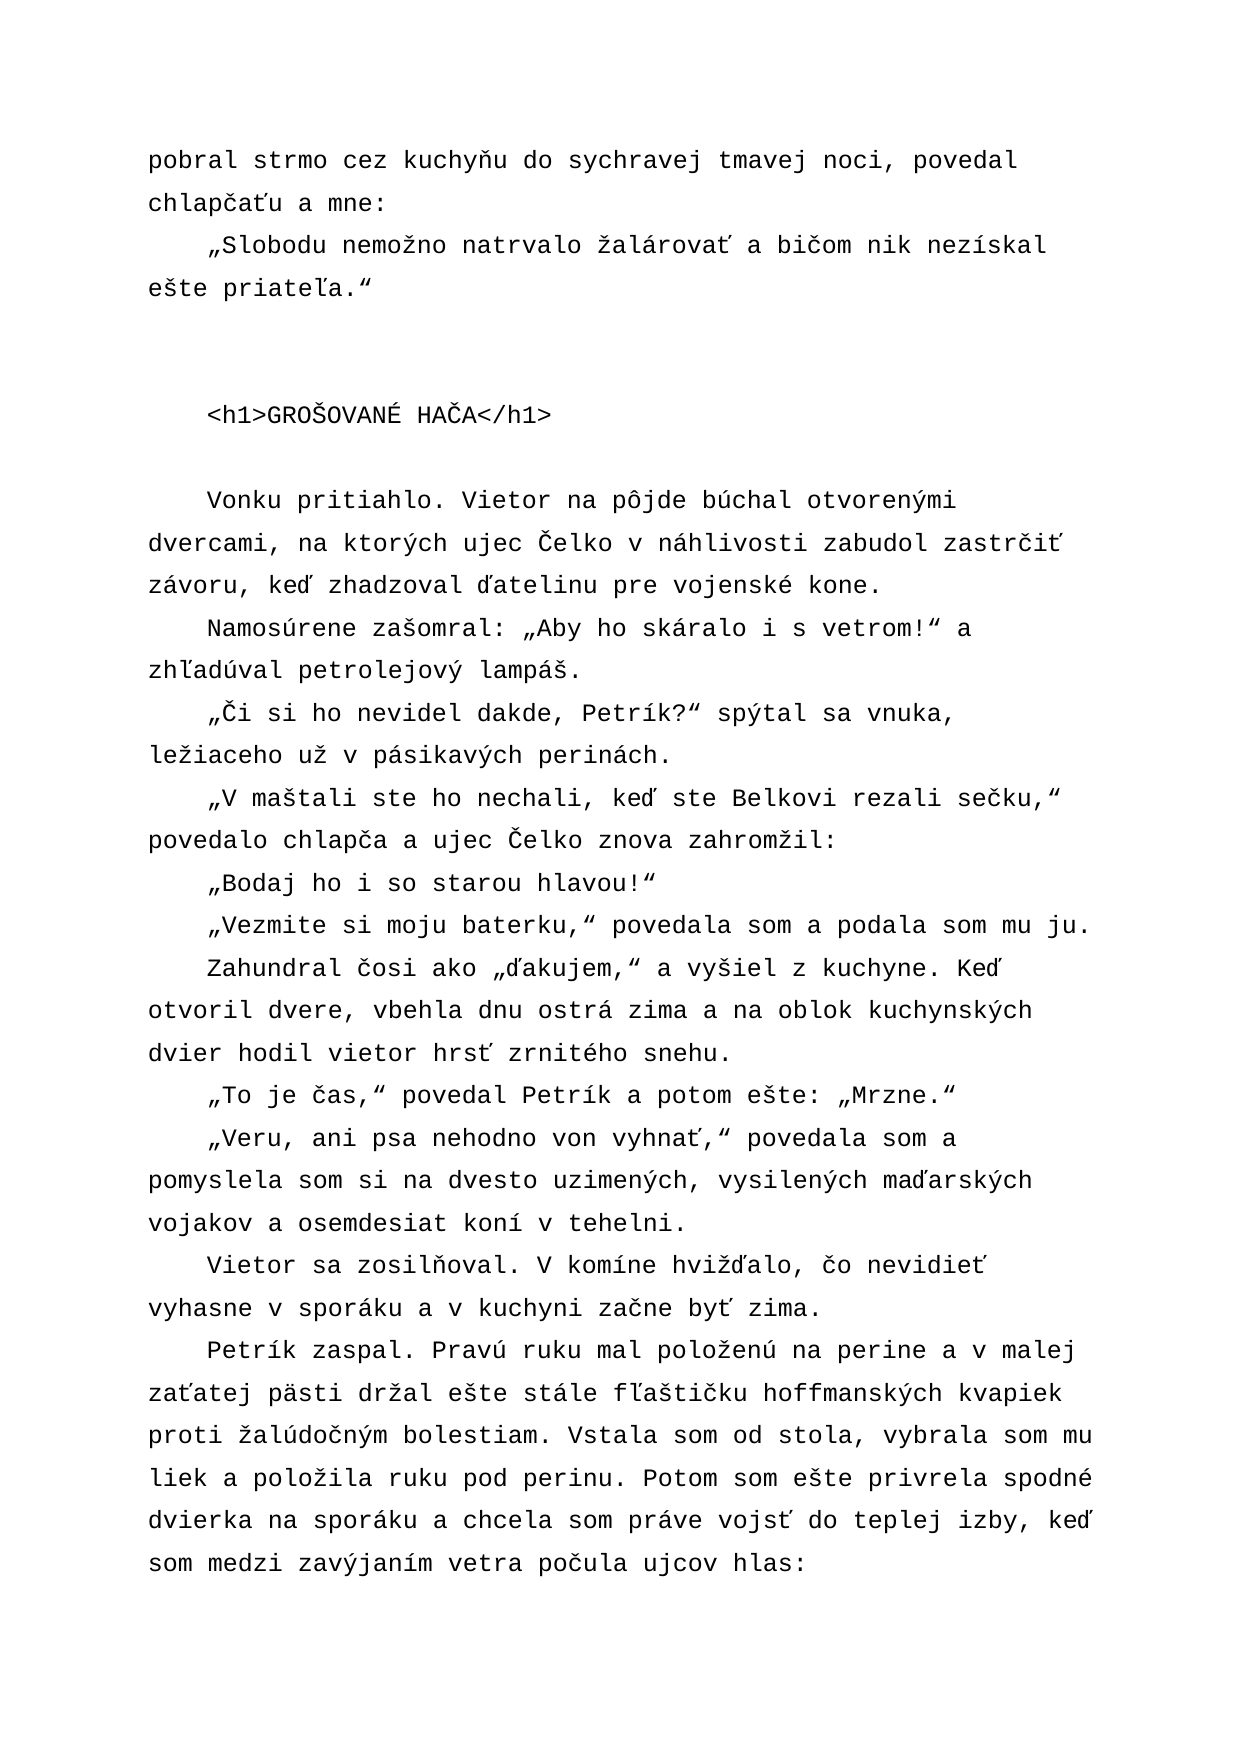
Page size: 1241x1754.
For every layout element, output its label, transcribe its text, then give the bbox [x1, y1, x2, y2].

text „Či si ho nevidel dakde, Petrík?“ spýtal sa vnuka, ležiaceho už v pásikavých perinách. [148, 700, 1093, 771]
text „Bodaj ho i so starou hlavou!“ [148, 870, 1093, 898]
text <h1>GROŠOVANÉ HAČA</h1> [148, 403, 1093, 431]
text „Veru, ani psa nehodno von vyhnať,“ povedala som a pomyslela som si na dvesto uzimených, vysilených maďarských vojakov a osemdesiat koní v tehelni. [148, 1125, 1093, 1238]
text „To je čas,“ povedal Petrík a potom ešte: „Mrzne.“ [148, 1083, 1093, 1111]
text pobral strmo cez kuchyňu do sychravej tmavej noci, povedal chlapčaťu a mne: [148, 148, 1093, 218]
text Petrík zaspal. Pravú ruku mal položenú na perine a v malej zaťatej pästi držal ešte stále fľaštičku hoffmanských kvapiek proti žalúdočným bolestiam. Vstala som od stola, vybrala som mu liek a položila ruku pod perinu. Potom som ešte privrela spodné dvierka na sporáku a chcela som práve vojsť do teplej izby, keď som medzi zavýjaním vetra počula ujcov hlas: [148, 1338, 1093, 1578]
text Vonku pritiahlo. Vietor na pôjde búchal otvorenými dvercami, na ktorých ujec Čelko v náhlivosti zabudol zastrčiť závoru, keď zhadzoval ďatelinu pre vojenské kone. [148, 488, 1093, 601]
text Namosúrene zašomral: „Aby ho skáralo i s vetrom!“ a zhľadúval petrolejový lampáš. [148, 615, 1093, 686]
text „V maštali ste ho nechali, keď ste Belkovi rezali sečku,“ povedalo chlapča a ujec Čelko znova zahromžil: [148, 785, 1093, 856]
text „Slobodu nemožno natrvalo žalárovať a bičom nik nezískal ešte priateľa.“ [148, 233, 1093, 303]
text Zahundral čosi ako „ďakujem,“ a vyšiel z kuchyne. Keď otvoril dvere, vbehla dnu ostrá zima a na oblok kuchynských dvier hodil vietor hrsť zrnitého snehu. [148, 955, 1093, 1068]
text „Vezmite si moju baterku,“ povedala som a podala som mu ju. [148, 913, 1093, 941]
text Vietor sa zosilňoval. V komíne hvižďalo, čo nevidieť vyhasne v sporáku a v kuchyni začne byť zima. [148, 1253, 1093, 1323]
